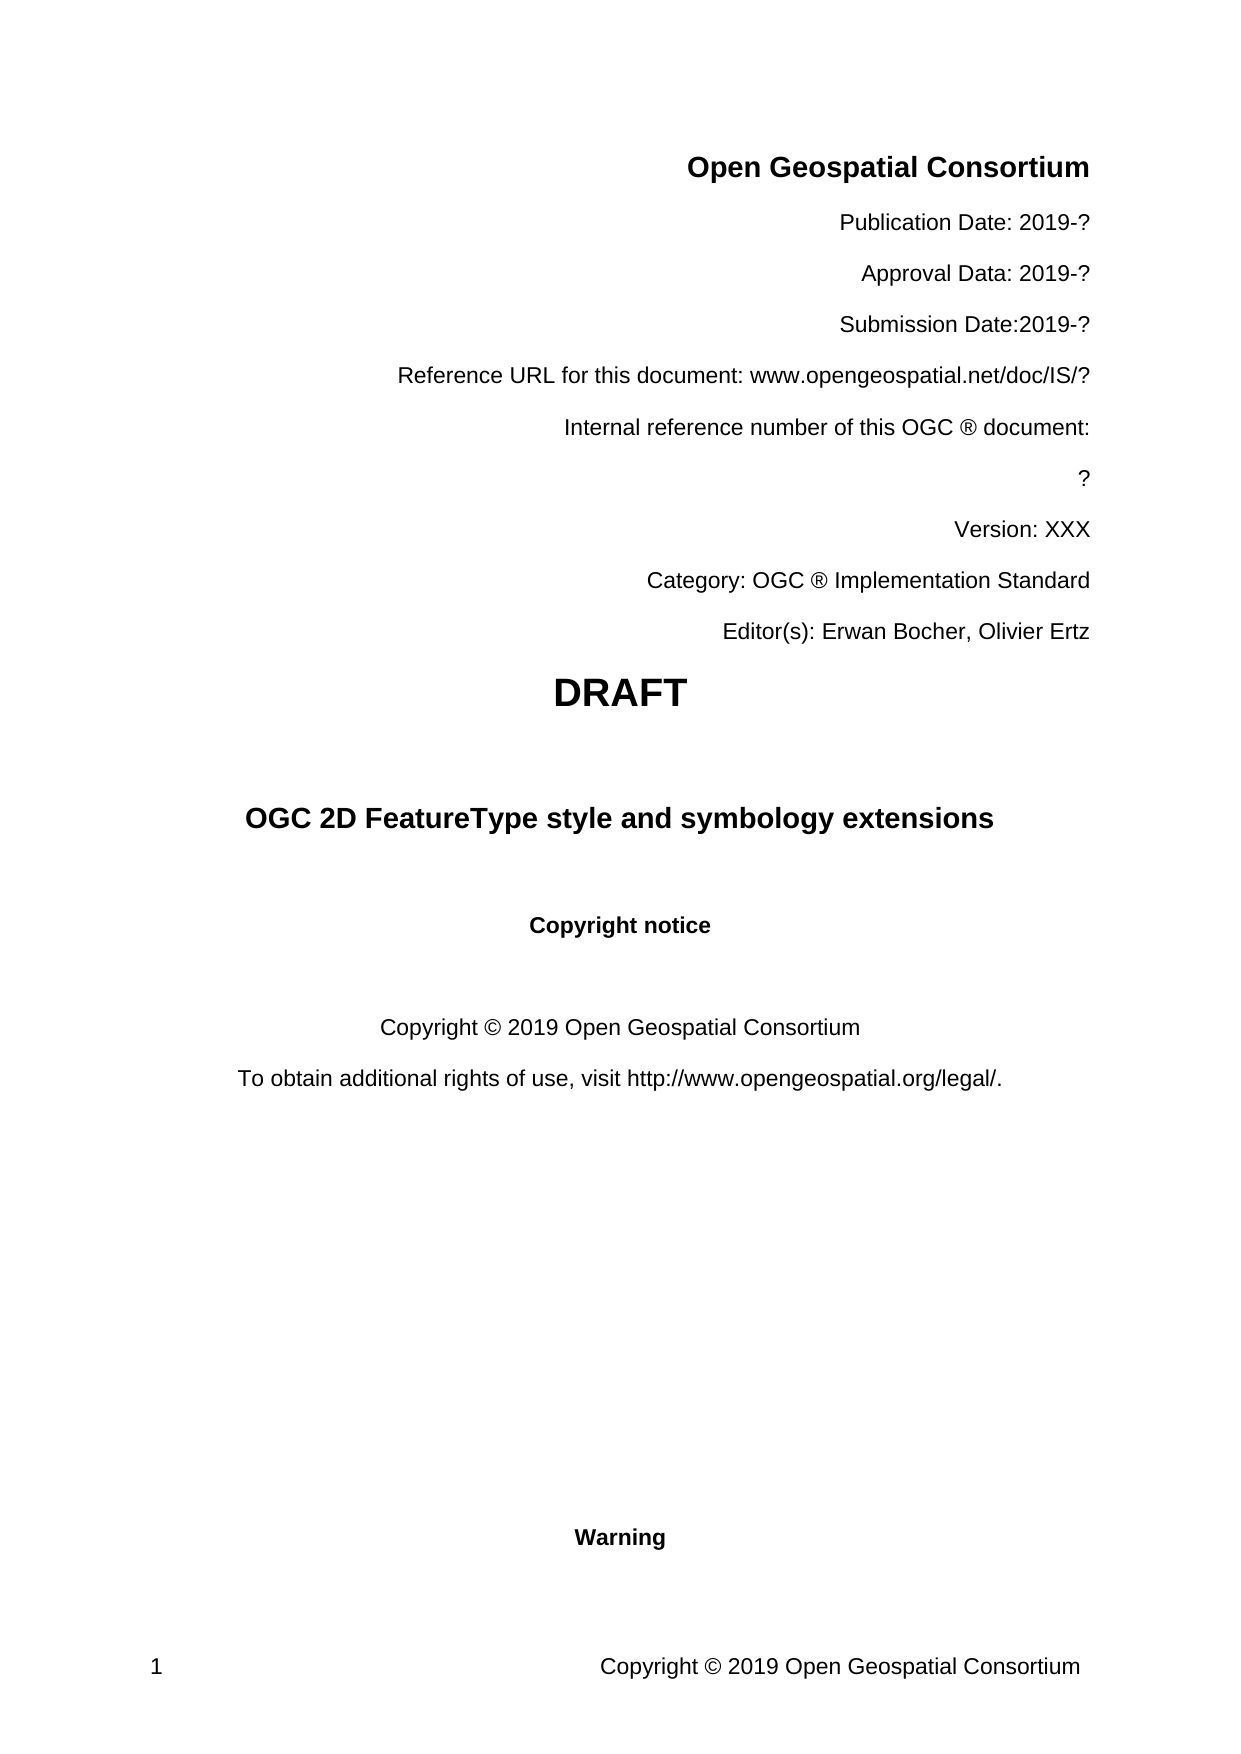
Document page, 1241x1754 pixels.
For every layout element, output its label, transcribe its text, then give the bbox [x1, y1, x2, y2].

text To obtain additional rights of use, visit http://www.opengeospatial.org/legal/. [150, 1065, 1090, 1091]
text Category: OGC ® Implementation Standard [150, 567, 1090, 593]
text ? [150, 464, 1090, 491]
text Approval Data: 2019-? [150, 260, 1090, 287]
text DRAFT [150, 669, 1090, 714]
text Copyright notice [150, 912, 1090, 938]
text Internal reference number of this OGC ® document: [150, 413, 1090, 440]
text Warning [150, 1524, 1090, 1551]
text OGC 2D FeatureType style and symbology extensions [150, 801, 1090, 835]
text Publication Date: 2019-? [750, 209, 1090, 236]
text Copyright © 2019 Open Geospatial Consortium [150, 1014, 1090, 1040]
text Submission Date:2019-? [150, 311, 1090, 338]
text Reference URL for this document: www.opengeospatial.net/doc/IS/? [150, 362, 1090, 389]
text Open Geospatial Consortium [600, 150, 1090, 183]
text Version: XXX [150, 516, 1090, 542]
text Editor(s): Erwan Bocher, Olivier Ertz [150, 618, 1090, 644]
